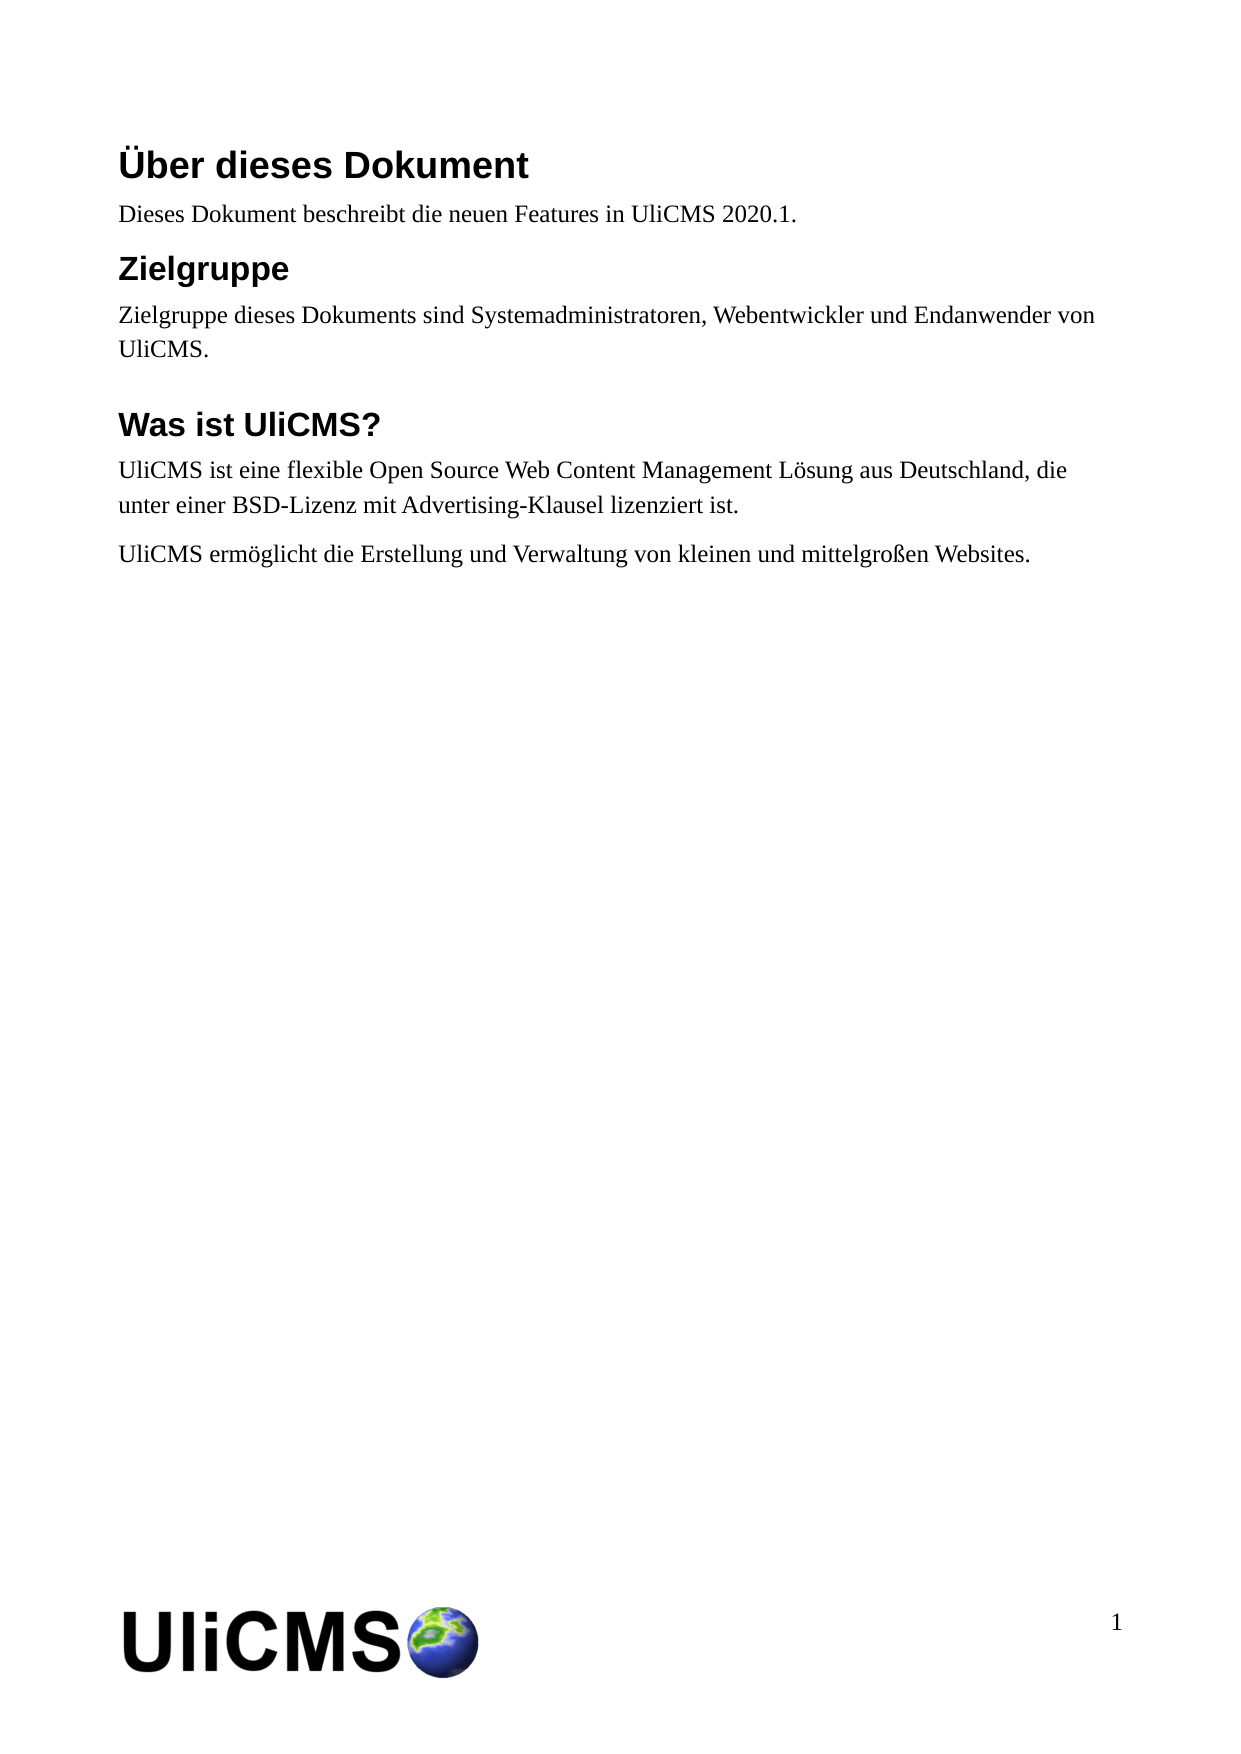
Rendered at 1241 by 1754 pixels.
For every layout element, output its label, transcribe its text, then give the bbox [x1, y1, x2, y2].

picture [118, 1607, 479, 1681]
subtitle Zielgruppe [118, 249, 1123, 287]
subtitle Was ist UliCMS? [118, 404, 1123, 443]
text Zielgruppe dieses Dokuments sind Systemadministratoren, Webentwickler und Endanwender von UliCMS. [118, 300, 1123, 363]
text Dieses Dokument beschreibt die neuen Features in UliCMS 2020.1. [118, 199, 1123, 228]
text UliCMS ermöglicht die Erstellung und Verwaltung von kleinen und mittelgroßen Websites. [118, 539, 1123, 568]
text UliCMS ist eine flexible Open Source Web Content Management Lösung aus Deutschland, die unter einer BSD-Lizenz mit Advertising-Klausel lizenziert ist. [118, 456, 1123, 519]
subtitle Über dieses Dokument [118, 143, 1123, 187]
